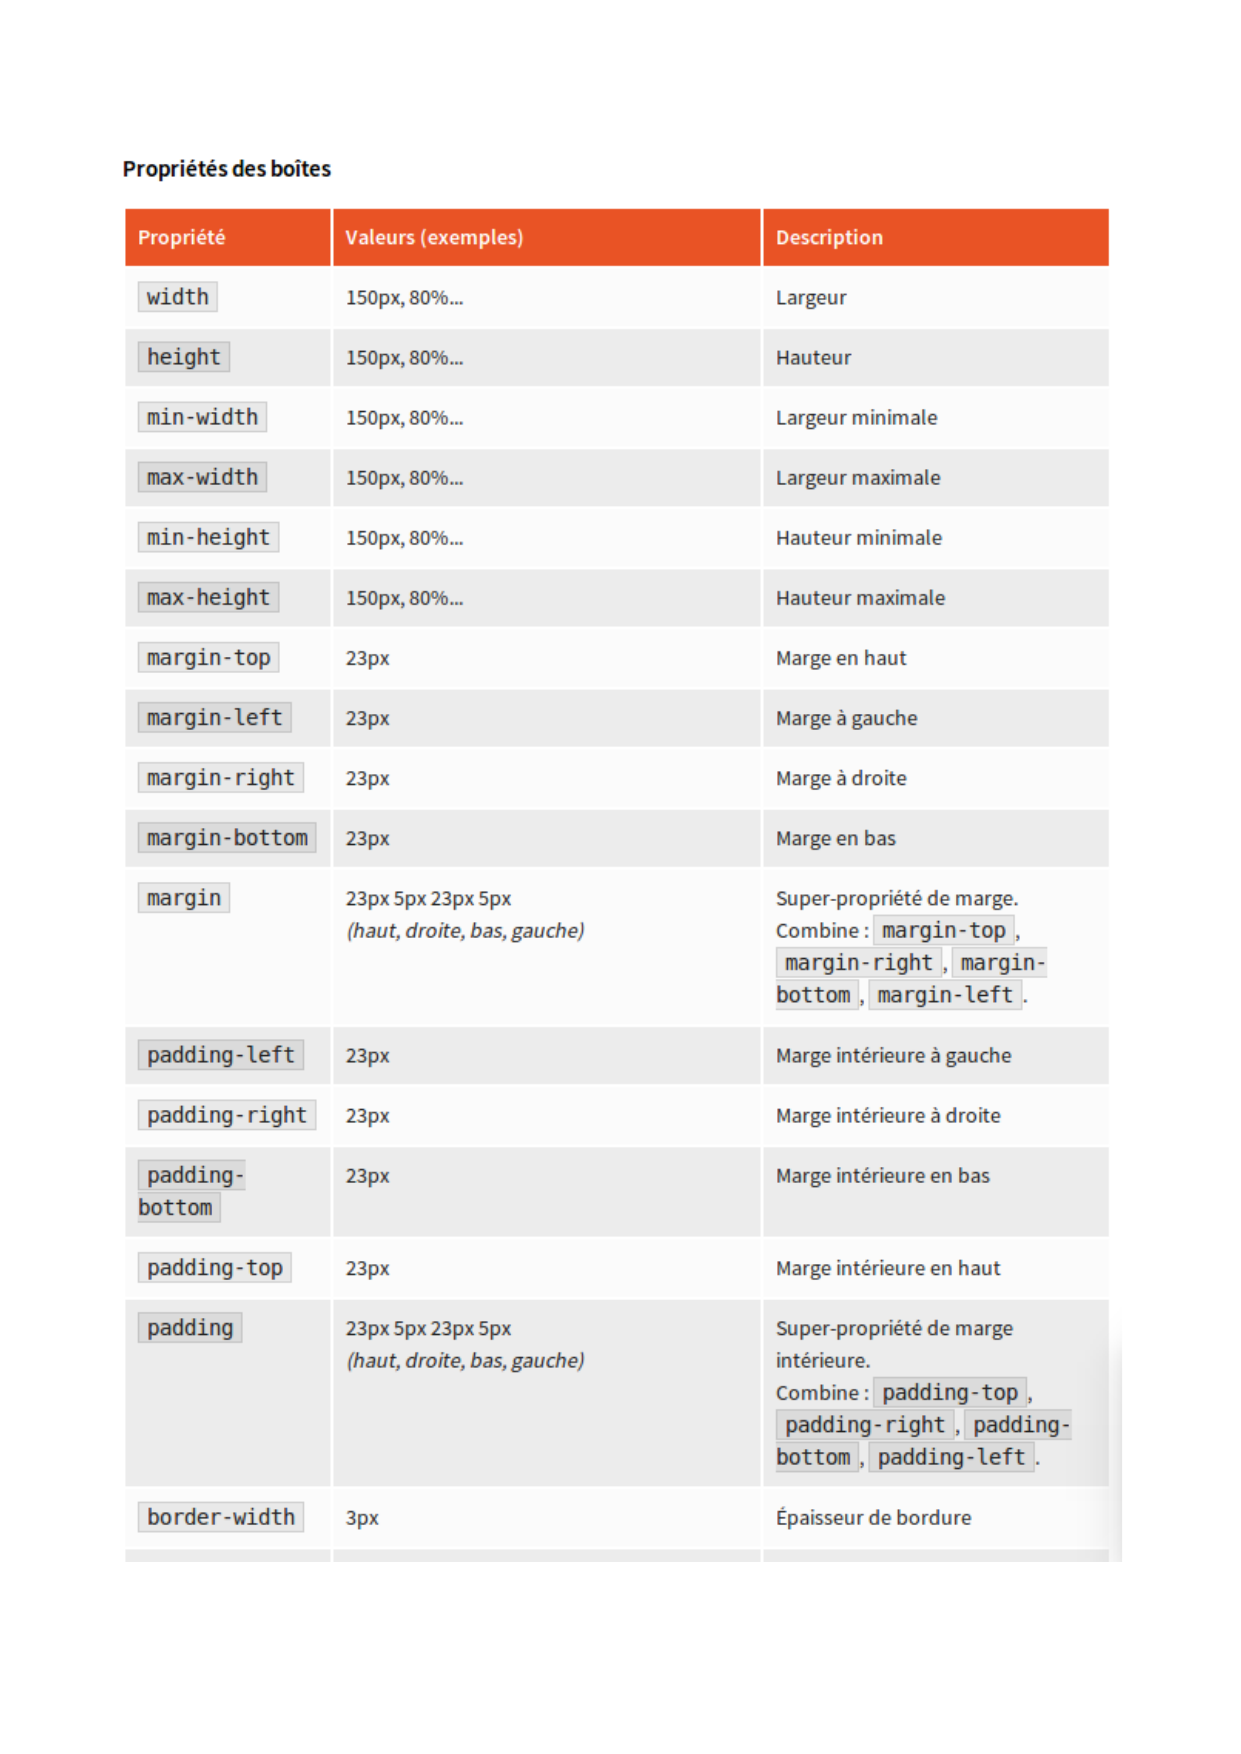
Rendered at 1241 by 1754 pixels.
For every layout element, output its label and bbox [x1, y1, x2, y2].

picture [118, 146, 1123, 1562]
